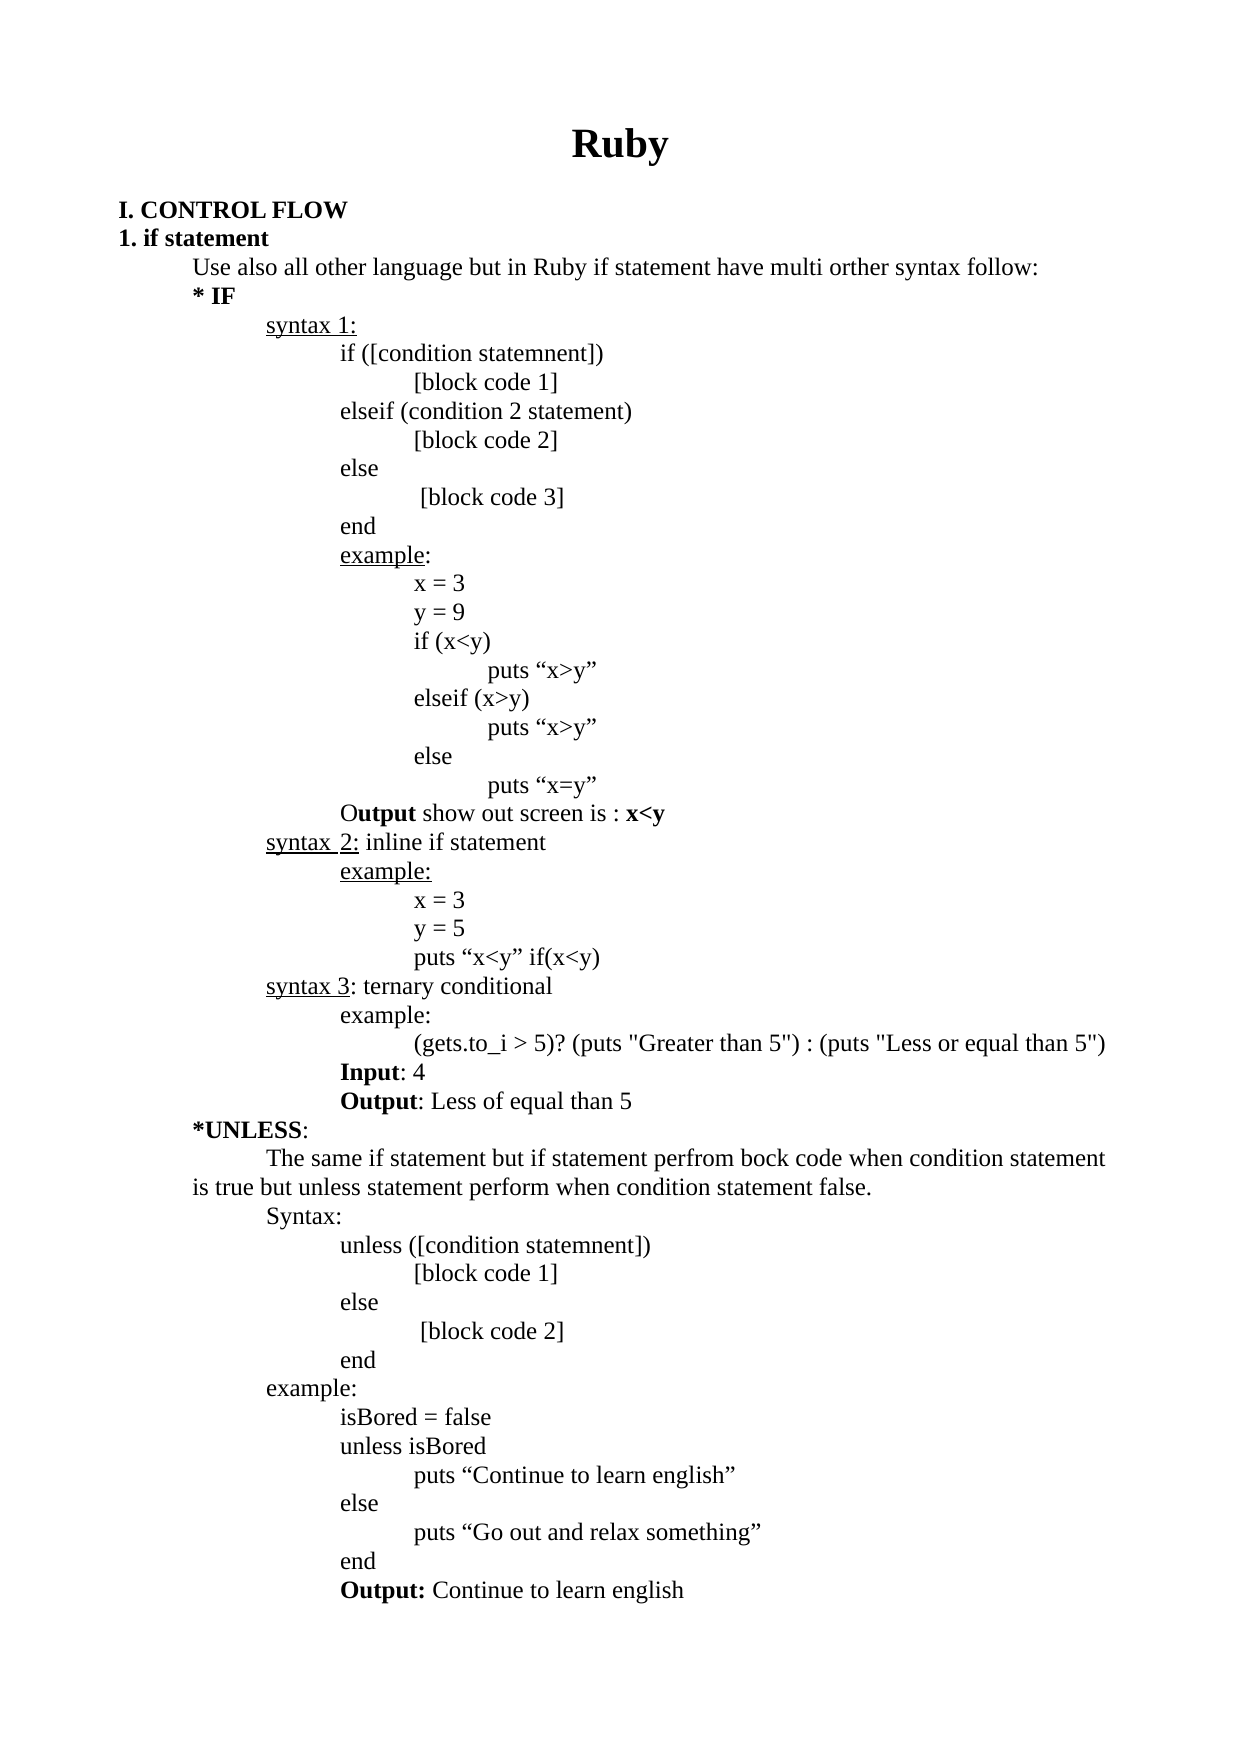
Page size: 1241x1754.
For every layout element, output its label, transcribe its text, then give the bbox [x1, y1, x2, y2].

text y = 5 [118, 913, 1122, 942]
text syntax 3: ternary conditional [118, 971, 1122, 1000]
text else [118, 453, 1122, 482]
text [block code 3] [118, 482, 1122, 511]
text example: [118, 1000, 1122, 1028]
text Syntax: [118, 1201, 1122, 1230]
text elseif (x>y) [118, 683, 1122, 712]
text Ruby [118, 118, 1122, 166]
text puts “Continue to learn english” [118, 1460, 1122, 1488]
text Input: 4 [118, 1057, 1122, 1086]
text [block code 1] [118, 367, 1122, 396]
text [block code 2] [118, 1316, 1122, 1345]
text if ([condition statemnent]) [118, 338, 1122, 367]
text y = 9 [118, 597, 1122, 626]
text puts “x>y” [118, 655, 1122, 683]
text [block code 1] [118, 1258, 1122, 1287]
text syntax 1: [118, 310, 1122, 338]
text example: [118, 856, 1122, 885]
text end [118, 1345, 1122, 1373]
text Output: Continue to learn english [118, 1575, 1122, 1603]
text end [118, 511, 1122, 540]
text Use also all other language but in Ruby if statement have multi orther syntax follow: [118, 252, 1122, 281]
text puts “x<y” if(x<y) [118, 942, 1122, 971]
text elseif (condition 2 statement) [118, 396, 1122, 425]
text example: [118, 540, 1122, 568]
text unless ([condition statemnent]) [118, 1230, 1122, 1258]
text unless isBored [118, 1431, 1122, 1460]
text Output show out screen is : x<y [118, 798, 1122, 827]
text * IF [118, 281, 1122, 310]
text puts “x=y” [118, 770, 1122, 798]
text [block code 2] [118, 425, 1122, 453]
text puts “Go out and relax something” [118, 1517, 1122, 1546]
text *UNLESS: [118, 1115, 1122, 1143]
text else [118, 1488, 1122, 1517]
text I. CONTROL FLOW [118, 195, 1122, 223]
text isBored = false [118, 1402, 1122, 1431]
text syntax 2: inline if statement [118, 827, 1122, 856]
text else [118, 1287, 1122, 1316]
text if (x<y) [118, 626, 1122, 655]
text x = 3 [118, 568, 1122, 597]
text (gets.to_i > 5)? (puts "Greater than 5") : (puts "Less or equal than 5") [118, 1028, 1122, 1057]
text Output: Less of equal than 5 [118, 1086, 1122, 1115]
text x = 3 [118, 885, 1122, 913]
text end [118, 1546, 1122, 1575]
text 1. if statement [118, 223, 1122, 252]
text else [118, 741, 1122, 770]
text The same if statement but if statement perfrom bock code when condition statement is true but unless statement perform when condition statement false. [118, 1143, 1122, 1201]
text example: [118, 1373, 1122, 1402]
text puts “x>y” [118, 712, 1122, 741]
